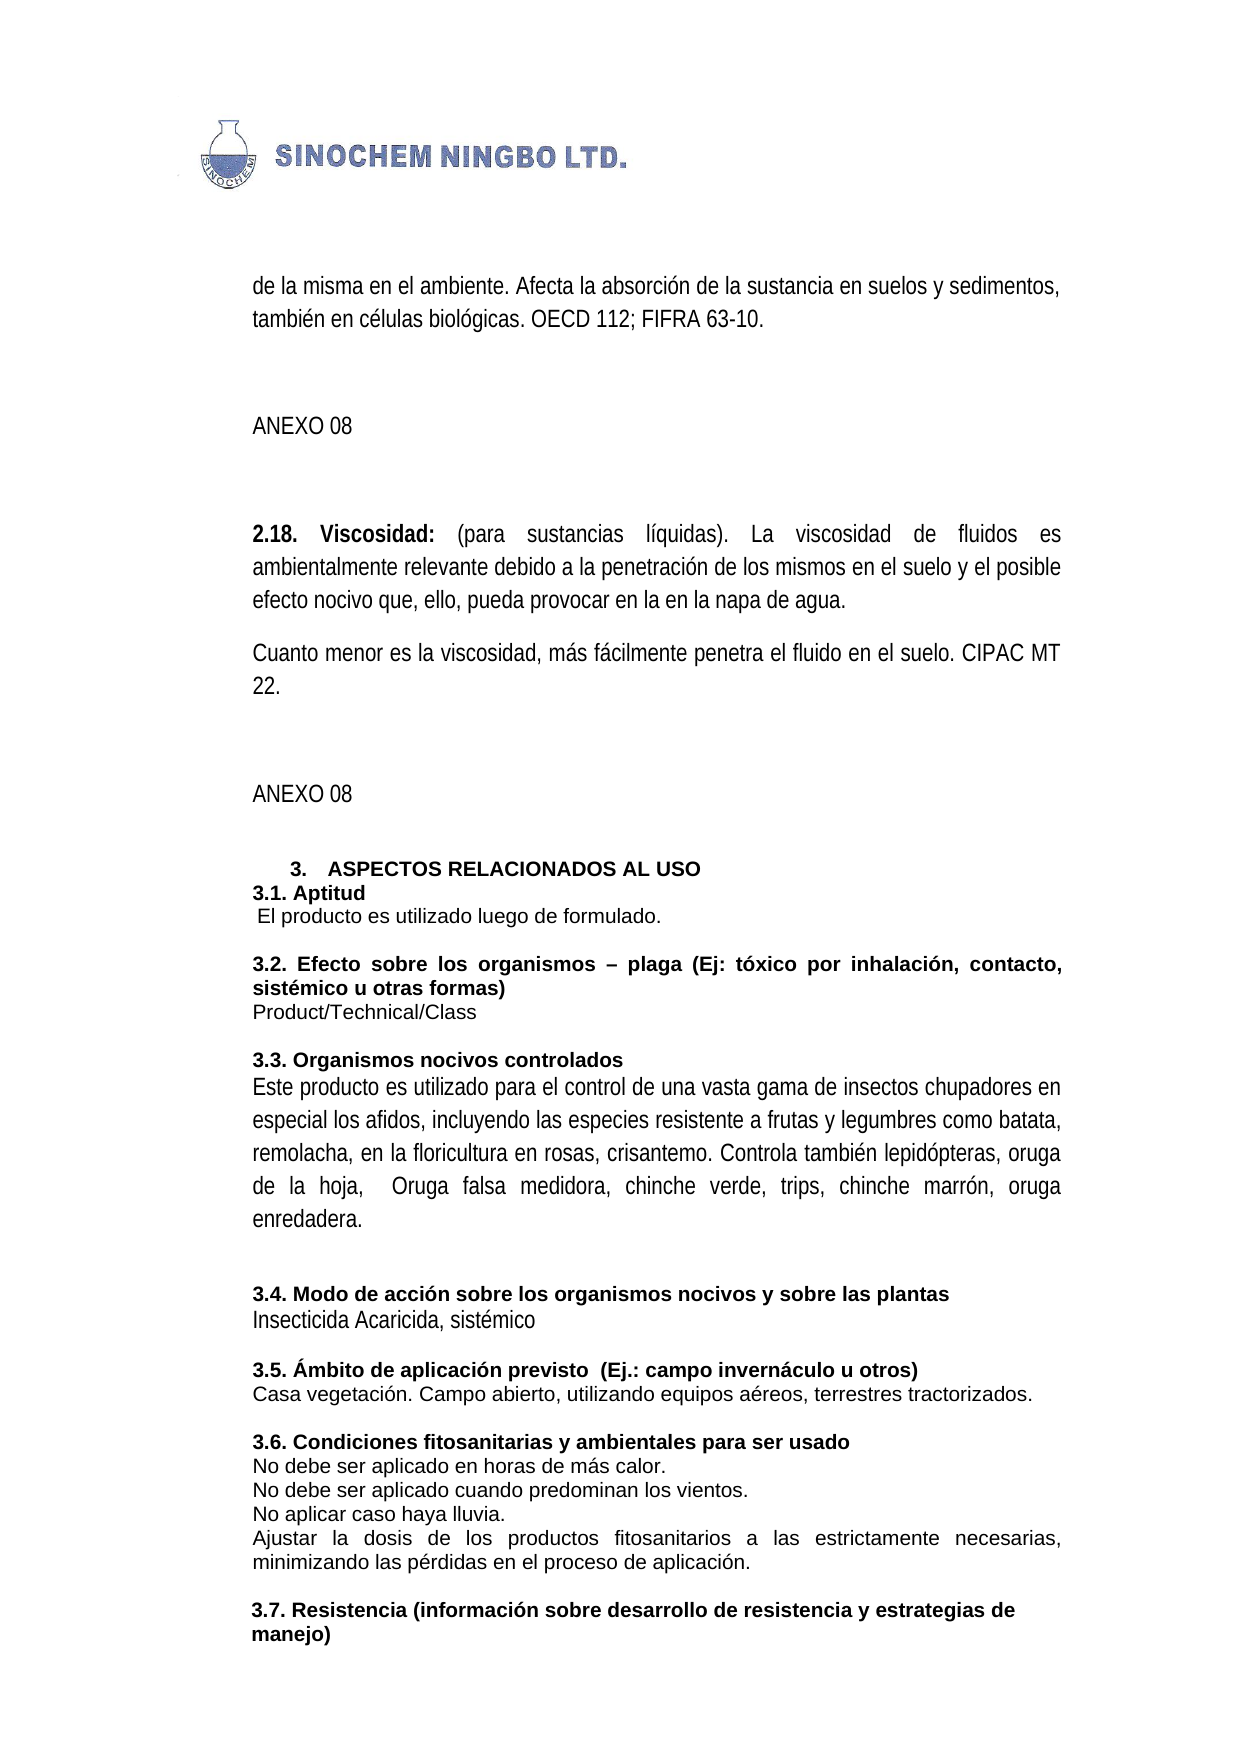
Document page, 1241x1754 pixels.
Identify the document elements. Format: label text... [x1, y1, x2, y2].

list ANEXO 08 [252, 779, 1063, 807]
text 3.7. Resistencia (información sobre desarrollo de resistencia y estrategias de manejo) [251, 1598, 1063, 1646]
list de la misma en el ambiente. Afecta la absorción de la sustancia en suelos y sedimentos, también en células biológicas. OECD 112; FIFRA 63-10. [252, 271, 1063, 332]
list ANEXO 08 [252, 411, 1063, 440]
list Insecticida Acaricida, sistémico [252, 1305, 1063, 1334]
list 3.4. Modo de acción sobre los organismos nocivos y sobre las plantas [252, 1281, 1063, 1305]
list Cuanto menor es la viscosidad, más fácilmente penetra el fluido en el suelo. CIPAC MT 22. [252, 638, 1063, 700]
list Casa vegetación. Campo abierto, utilizando equipos aéreos, terrestres tractorizados. [252, 1382, 1063, 1406]
list ASPECTOS RELACIONADOS AL USO [290, 856, 1063, 880]
list 3.6. Condiciones fitosanitarias y ambientales para ser usado [252, 1430, 1063, 1454]
list No aplicar caso haya lluvia. [252, 1502, 1063, 1526]
text El producto es utilizado luego de formulado. [177, 904, 1063, 928]
list Ajustar la dosis de los productos fitosanitarios a las estrictamente necesarias, minimizando las pérdidas en el proceso de aplicación. [252, 1526, 1063, 1574]
list No debe ser aplicado en horas de más calor. [252, 1454, 1063, 1478]
list Product/Technical/Class [252, 1000, 1063, 1024]
list 3.3. Organismos nocivos controlados [252, 1048, 1063, 1072]
list 3.2. Efecto sobre los organismos – plaga (Ej: tóxico por inhalación, contacto, sistémico u otras formas) [252, 952, 1063, 1000]
list Este producto es utilizado para el control de una vasta gama de insectos chupadores en especial los afidos, incluyendo las especies resistente a frutas y legumbres como batata, remolacha, en la floricultura en rosas, crisantemo. Controla también lepidópteras, oruga de la hoja, Oruga falsa medidora, chinche verde, trips, chinche marrón, oruga enredadera. [252, 1072, 1063, 1232]
list 2.18. Viscosidad: (para sustancias líquidas). La viscosidad de fluidos es ambientalmente relevante debido a la penetración de los mismos en el suelo y el posible efecto nocivo que, ello, pueda provocar en la en la napa de agua. [252, 519, 1063, 613]
list No debe ser aplicado cuando predominan los vientos. [252, 1478, 1063, 1502]
list 3.5. Ámbito de aplicación previsto (Ej.: campo invernáculo u otros) [252, 1358, 1063, 1382]
list 3.1. Aptitud [252, 880, 1063, 904]
